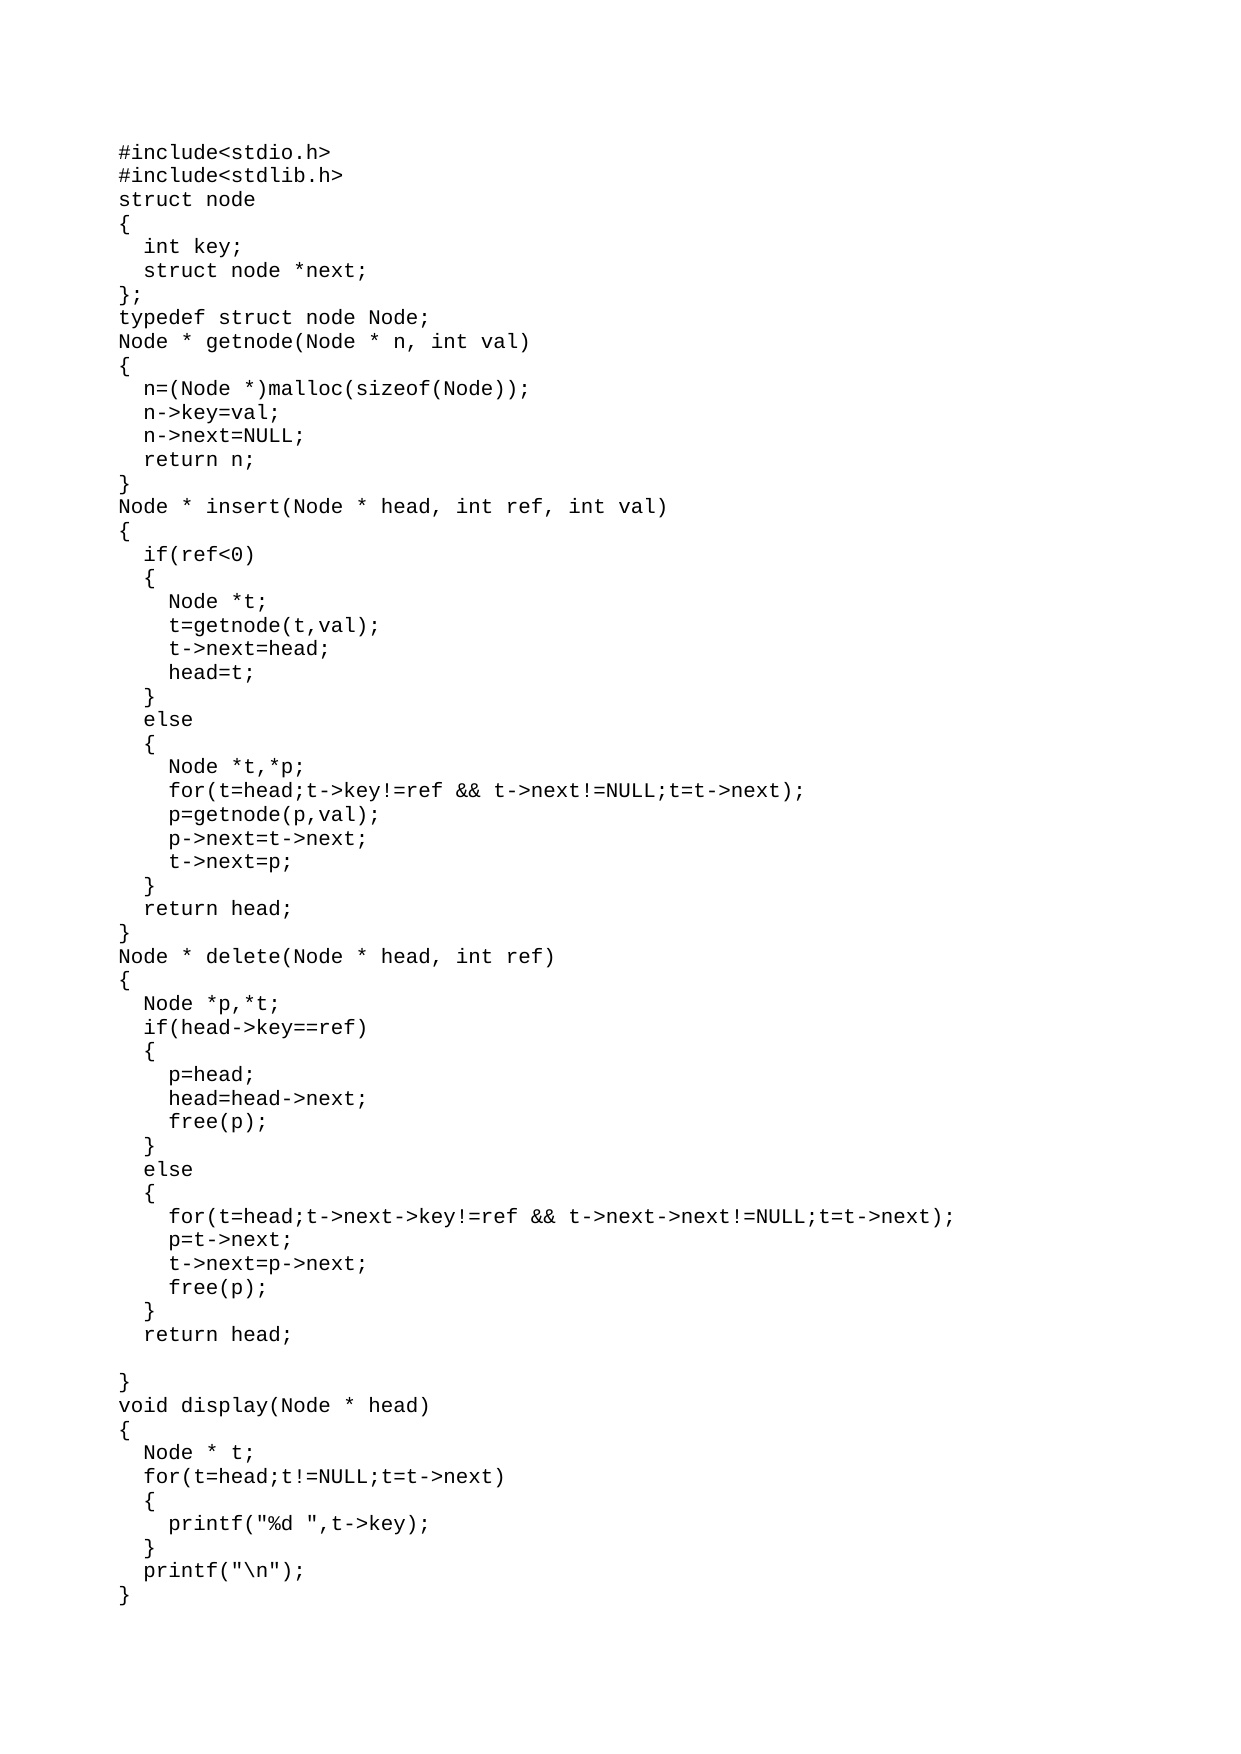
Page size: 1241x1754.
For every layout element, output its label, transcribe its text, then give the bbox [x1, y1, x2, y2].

text else [118, 709, 1122, 733]
text t->next=p; [118, 851, 1122, 875]
text printf("%d ",t->key); [118, 1513, 1122, 1537]
text { [118, 354, 1122, 378]
text if(head->key==ref) [118, 1017, 1122, 1040]
text Node *p,*t; [118, 993, 1122, 1017]
text Node *t; [118, 591, 1122, 615]
text }; [118, 284, 1122, 307]
text } [118, 1584, 1122, 1608]
text { [118, 213, 1122, 236]
text struct node *next; [118, 260, 1122, 284]
text Node * t; [118, 1442, 1122, 1466]
text return head; [118, 1324, 1122, 1348]
text } [118, 1537, 1122, 1561]
text for(t=head;t->key!=ref && t->next!=NULL;t=t->next); [118, 780, 1122, 804]
text head=t; [118, 662, 1122, 686]
text { [118, 969, 1122, 993]
text return n; [118, 449, 1122, 473]
text else [118, 1158, 1122, 1182]
text } [118, 922, 1122, 946]
text n=(Node *)malloc(sizeof(Node)); [118, 378, 1122, 402]
text t->next=head; [118, 638, 1122, 662]
text } [118, 686, 1122, 709]
text free(p); [118, 1111, 1122, 1135]
text void display(Node * head) [118, 1395, 1122, 1419]
text for(t=head;t!=NULL;t=t->next) [118, 1466, 1122, 1489]
text p=t->next; [118, 1229, 1122, 1253]
text { [118, 1040, 1122, 1064]
text { [118, 1489, 1122, 1513]
text free(p); [118, 1277, 1122, 1300]
text return head; [118, 898, 1122, 922]
text t=getnode(t,val); [118, 615, 1122, 638]
text head=head->next; [118, 1088, 1122, 1111]
text { [118, 567, 1122, 591]
text Node * insert(Node * head, int ref, int val) [118, 496, 1122, 520]
text Node * getnode(Node * n, int val) [118, 331, 1122, 354]
text } [118, 1371, 1122, 1395]
text for(t=head;t->next->key!=ref && t->next->next!=NULL;t=t->next); [118, 1206, 1122, 1229]
text { [118, 1182, 1122, 1206]
text { [118, 1419, 1122, 1442]
text n->next=NULL; [118, 426, 1122, 449]
text printf("\n"); [118, 1561, 1122, 1584]
text if(ref<0) [118, 544, 1122, 567]
text Node *t,*p; [118, 757, 1122, 780]
text { [118, 520, 1122, 544]
text int key; [118, 236, 1122, 260]
text #include<stdio.h> [118, 142, 1122, 165]
text } [118, 1300, 1122, 1324]
text typedef struct node Node; [118, 307, 1122, 331]
text p=head; [118, 1064, 1122, 1088]
text } [118, 473, 1122, 496]
text n->key=val; [118, 402, 1122, 426]
text #include<stdlib.h> [118, 165, 1122, 189]
text } [118, 875, 1122, 898]
text } [118, 1135, 1122, 1158]
text Node * delete(Node * head, int ref) [118, 946, 1122, 969]
text struct node [118, 189, 1122, 213]
text t->next=p->next; [118, 1253, 1122, 1277]
text p=getnode(p,val); [118, 804, 1122, 827]
text { [118, 733, 1122, 757]
text p->next=t->next; [118, 827, 1122, 851]
